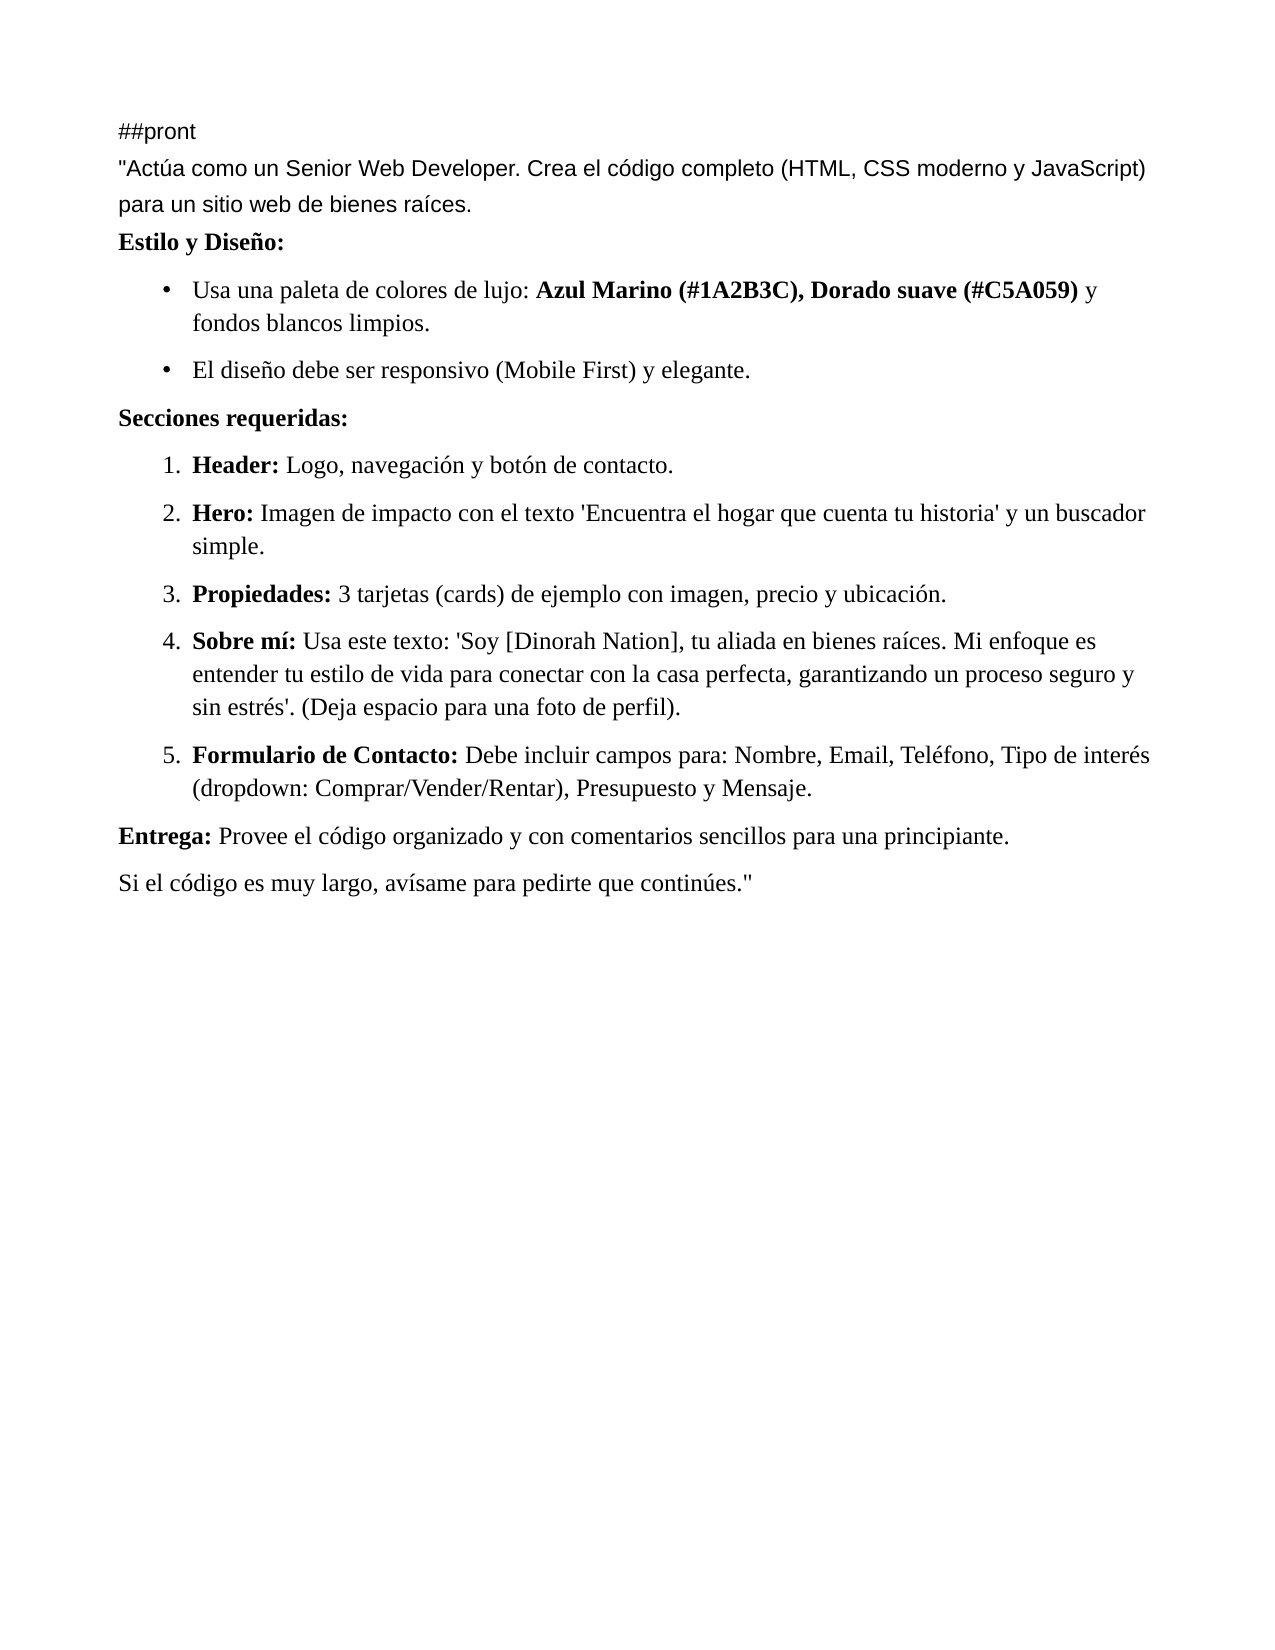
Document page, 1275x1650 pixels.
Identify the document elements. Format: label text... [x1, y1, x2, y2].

list Header: Logo, navegación y botón de contacto. [162, 451, 1157, 479]
list Propiedades: 3 tarjetas (cards) de ejemplo con imagen, precio y ubicación. [162, 579, 1157, 608]
list Formulario de Contacto: Debe incluir campos para: Nombre, Email, Teléfono, Tipo de interés (dropdown: Comprar/Vender/Rentar), Presupuesto y Mensaje. [162, 740, 1157, 802]
text ##pront [118, 118, 1157, 144]
text Secciones requeridas: [118, 403, 1157, 432]
list Hero: Imagen de impacto con el texto 'Encuentra el hogar que cuenta tu historia' y un buscador simple. [162, 498, 1157, 560]
text "Actúa como un Senior Web Developer. Crea el código completo (HTML, CSS moderno y JavaScript) para un sitio web de bienes raíces. [118, 154, 1157, 217]
text Si el código es muy largo, avísame para pedirte que continúes." [118, 868, 1157, 897]
list El diseño debe ser responsivo (Mobile First) y elegante. [162, 355, 1157, 384]
list Usa una paleta de colores de lujo: Azul Marino (#1A2B3C), Dorado suave (#C5A059) y fondos blancos limpios. [162, 275, 1157, 337]
text Entrega: Provee el código organizado y con comentarios sencillos para una principiante. [118, 821, 1157, 849]
list Sobre mí: Usa este texto: 'Soy [Dinorah Nation], tu aliada en bienes raíces. Mi enfoque es entender tu estilo de vida para conectar con la casa perfecta, garantizando un proceso seguro y sin estrés'. (Deja espacio para una foto de perfil). [162, 626, 1157, 721]
text Estilo y Diseño: [118, 227, 1157, 256]
